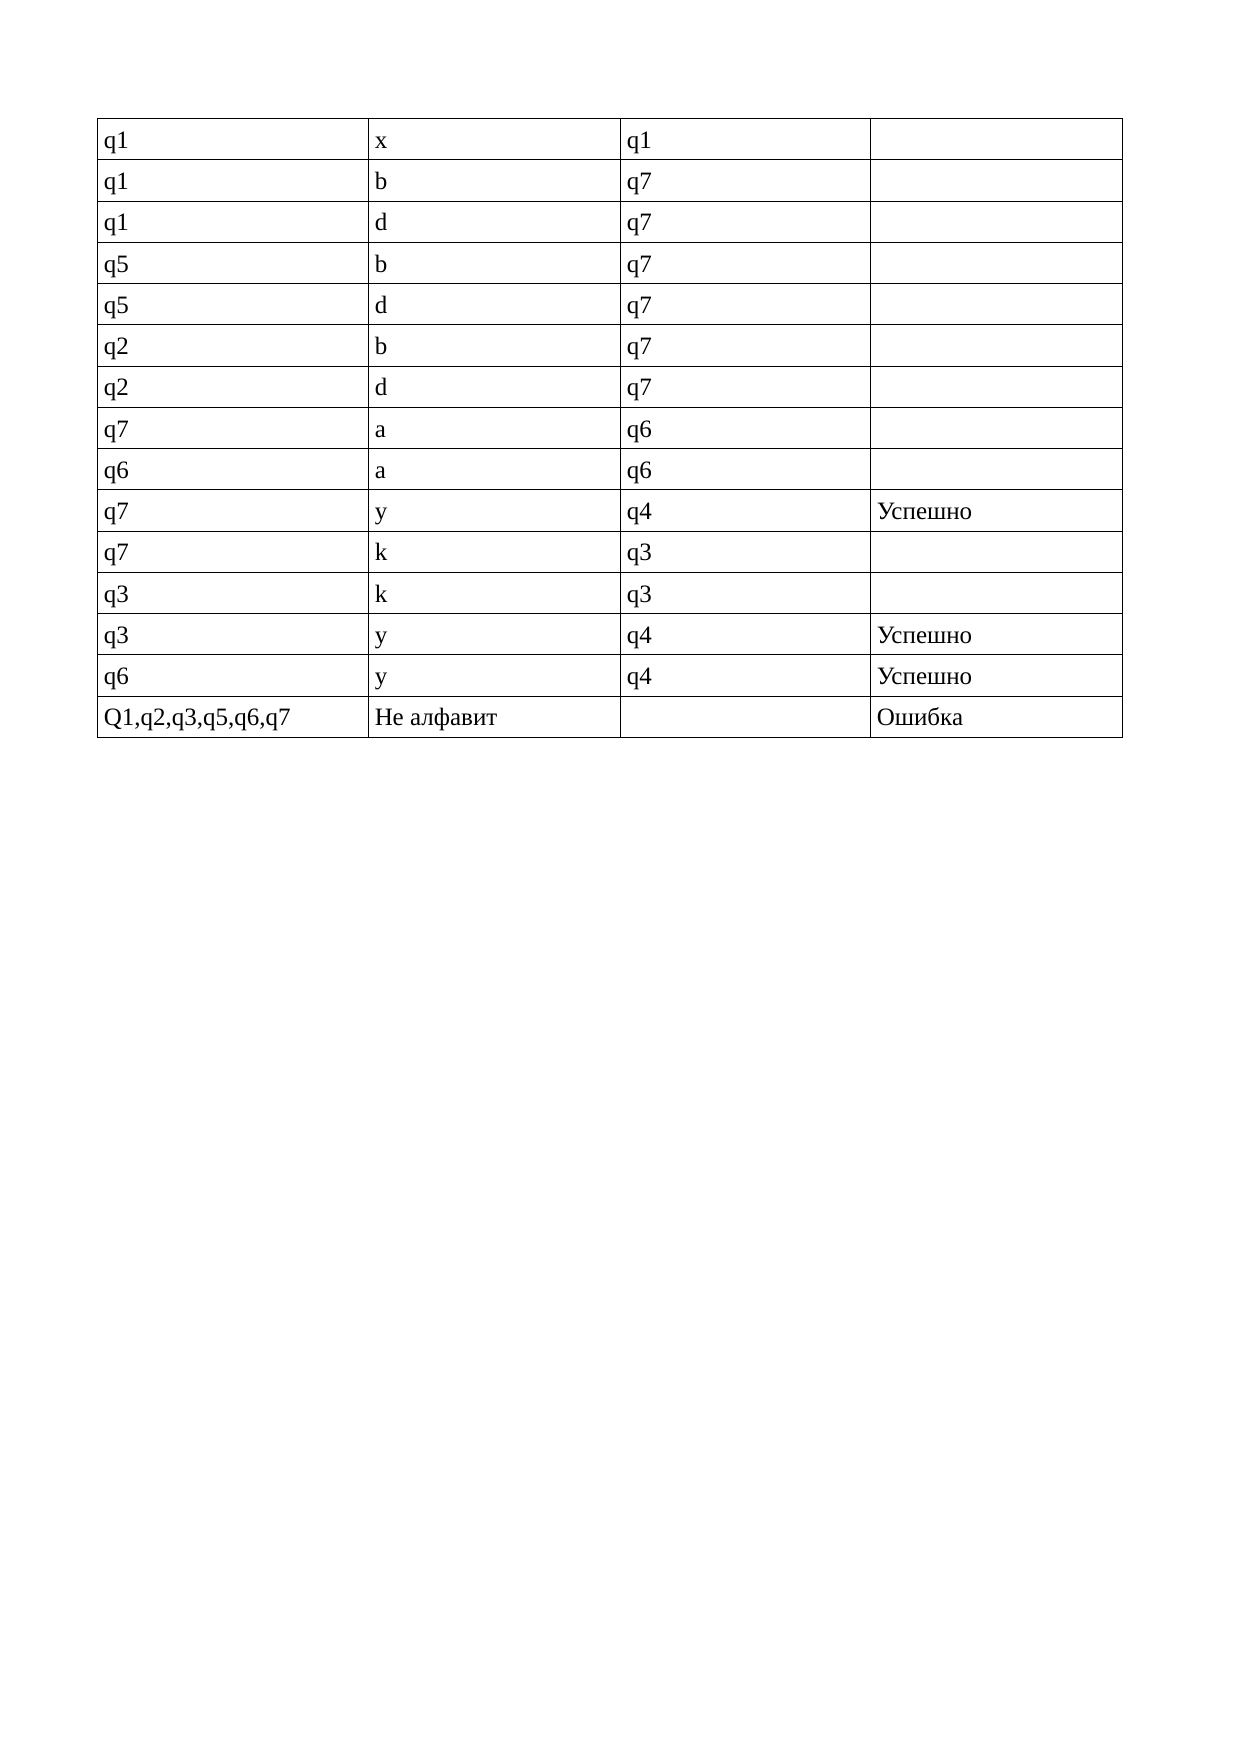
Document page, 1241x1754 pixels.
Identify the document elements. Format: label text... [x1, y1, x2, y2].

table_cell q7 [621, 367, 870, 407]
table_cell q7 [621, 284, 870, 324]
table_cell q4 [621, 655, 870, 696]
table_cell q6 [98, 655, 368, 696]
table_cell [621, 697, 870, 737]
table_cell Ошибка [871, 697, 1122, 737]
table_cell q2 [98, 325, 368, 366]
table_cell Q1,q2,q3,q5,q6,q7 [98, 697, 368, 737]
table_cell b [369, 243, 620, 283]
table_cell q4 [621, 614, 870, 654]
table_cell [871, 202, 1122, 242]
table_cell y [369, 614, 620, 654]
table_cell q6 [621, 408, 870, 448]
table_cell q3 [621, 532, 870, 572]
table_cell [871, 325, 1122, 366]
table_cell q7 [621, 325, 870, 366]
table_cell [871, 449, 1122, 489]
table_cell q4 [621, 490, 870, 531]
table_cell q1 [98, 202, 368, 242]
table_cell k [369, 532, 620, 572]
table_cell Успешно [871, 490, 1122, 531]
table_cell [871, 119, 1122, 159]
table_cell q3 [621, 573, 870, 613]
table_cell y [369, 490, 620, 531]
table_cell d [369, 284, 620, 324]
table_cell q5 [98, 284, 368, 324]
table_cell q1 [621, 119, 870, 159]
table_cell q5 [98, 243, 368, 283]
table_cell [871, 367, 1122, 407]
table_cell q7 [98, 532, 368, 572]
table_cell q7 [98, 490, 368, 531]
table_cell x [369, 119, 620, 159]
table_cell [871, 284, 1122, 324]
table_cell [871, 532, 1122, 572]
table_cell q7 [621, 243, 870, 283]
table_cell q2 [98, 367, 368, 407]
table_cell q3 [98, 614, 368, 654]
table_cell [871, 573, 1122, 613]
table_cell [871, 243, 1122, 283]
table_cell q6 [98, 449, 368, 489]
table_cell q3 [98, 573, 368, 613]
table_cell q7 [621, 202, 870, 242]
table_cell Не алфавит [369, 697, 620, 737]
table_cell b [369, 325, 620, 366]
table_cell b [369, 160, 620, 201]
table_cell q7 [621, 160, 870, 201]
table_cell q1 [98, 160, 368, 201]
table_cell q1 [98, 119, 368, 159]
table_cell Успешно [871, 614, 1122, 654]
table_cell d [369, 202, 620, 242]
table_cell Успешно [871, 655, 1122, 696]
table_cell q7 [98, 408, 368, 448]
table_cell [871, 408, 1122, 448]
table_cell a [369, 408, 620, 448]
table_cell d [369, 367, 620, 407]
table_cell q6 [621, 449, 870, 489]
table_cell k [369, 573, 620, 613]
table_cell [871, 160, 1122, 201]
table_cell y [369, 655, 620, 696]
table_cell a [369, 449, 620, 489]
